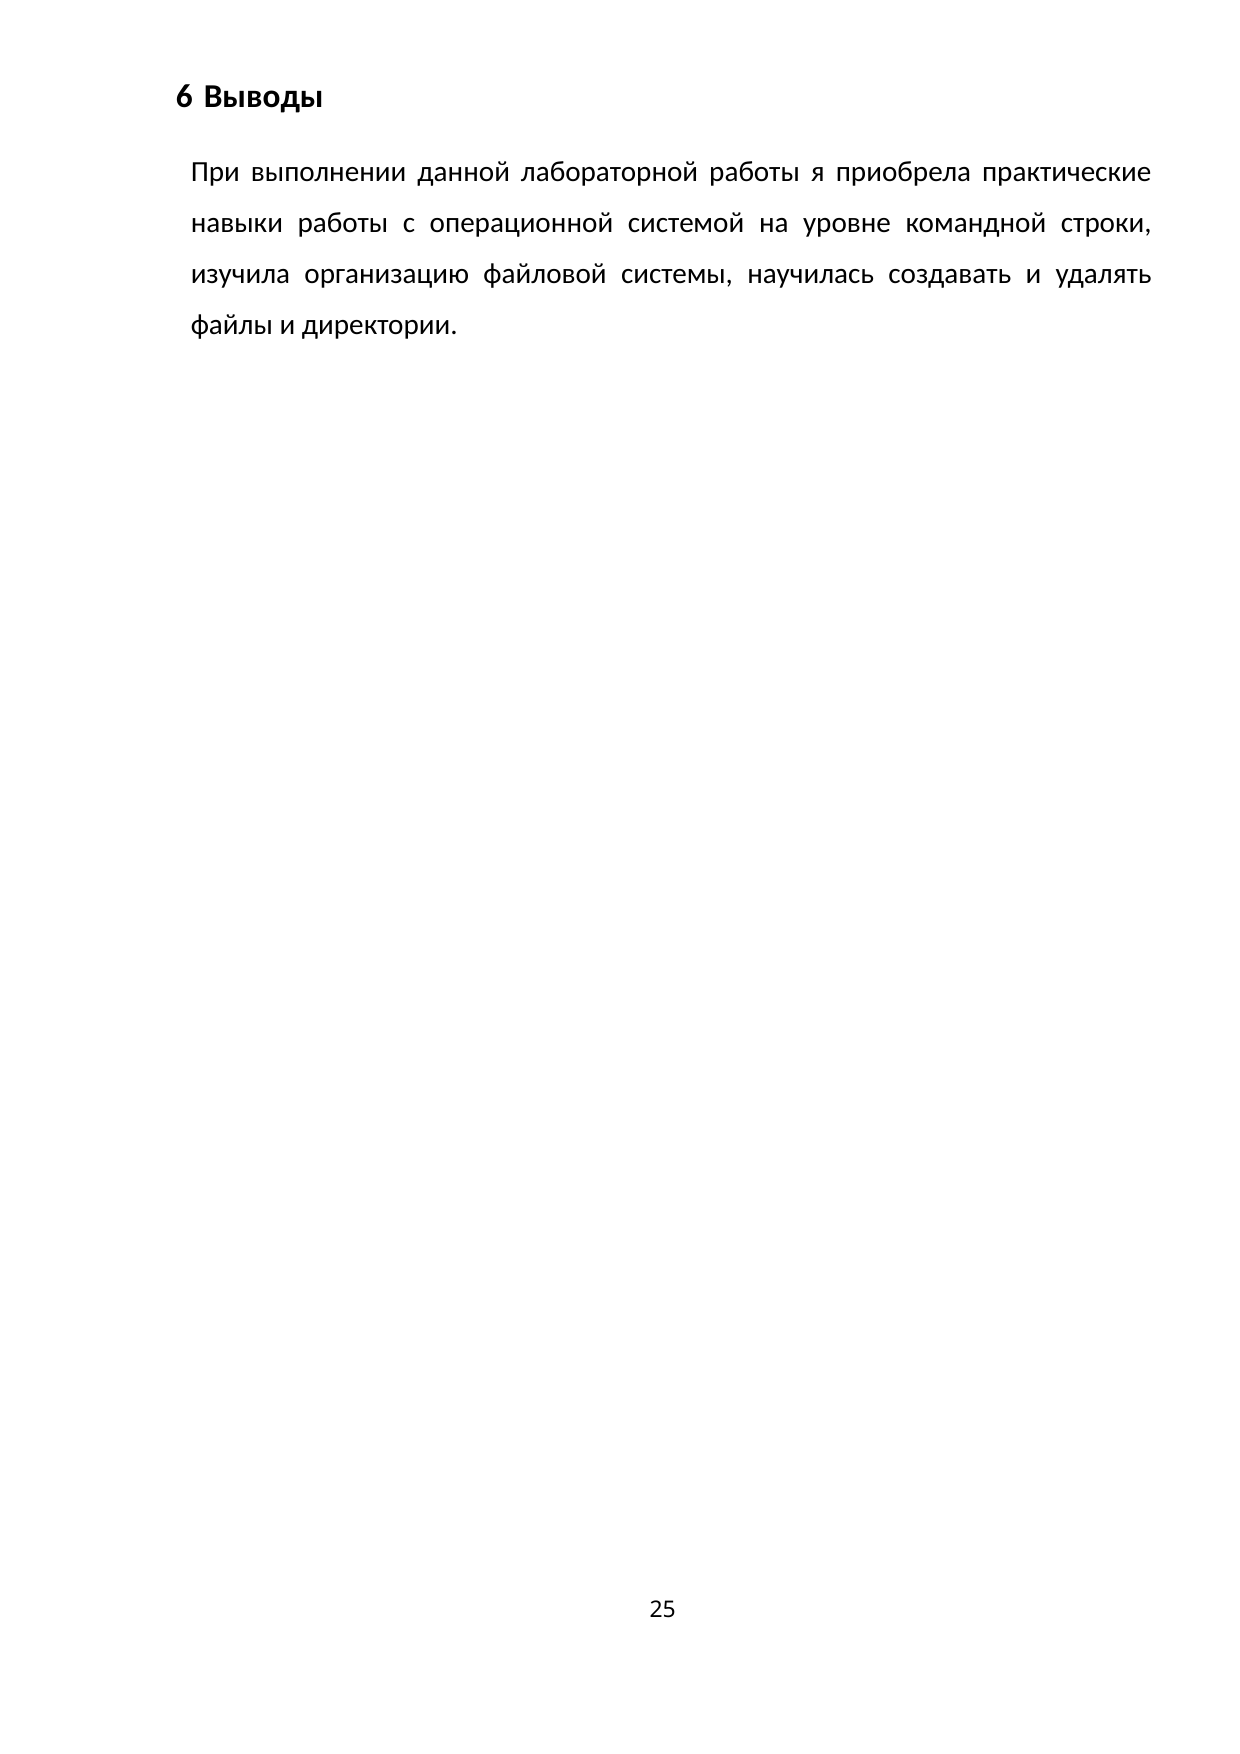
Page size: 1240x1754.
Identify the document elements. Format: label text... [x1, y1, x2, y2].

text При выполнении данной лабораторной работы я приобрела практические навыки работы с операционной системой на уровне командной строки, изучила организацию файловой системы, научилась создавать и удалять файлы и директории. [191, 153, 1152, 342]
subtitle Выводы [176, 75, 1184, 116]
